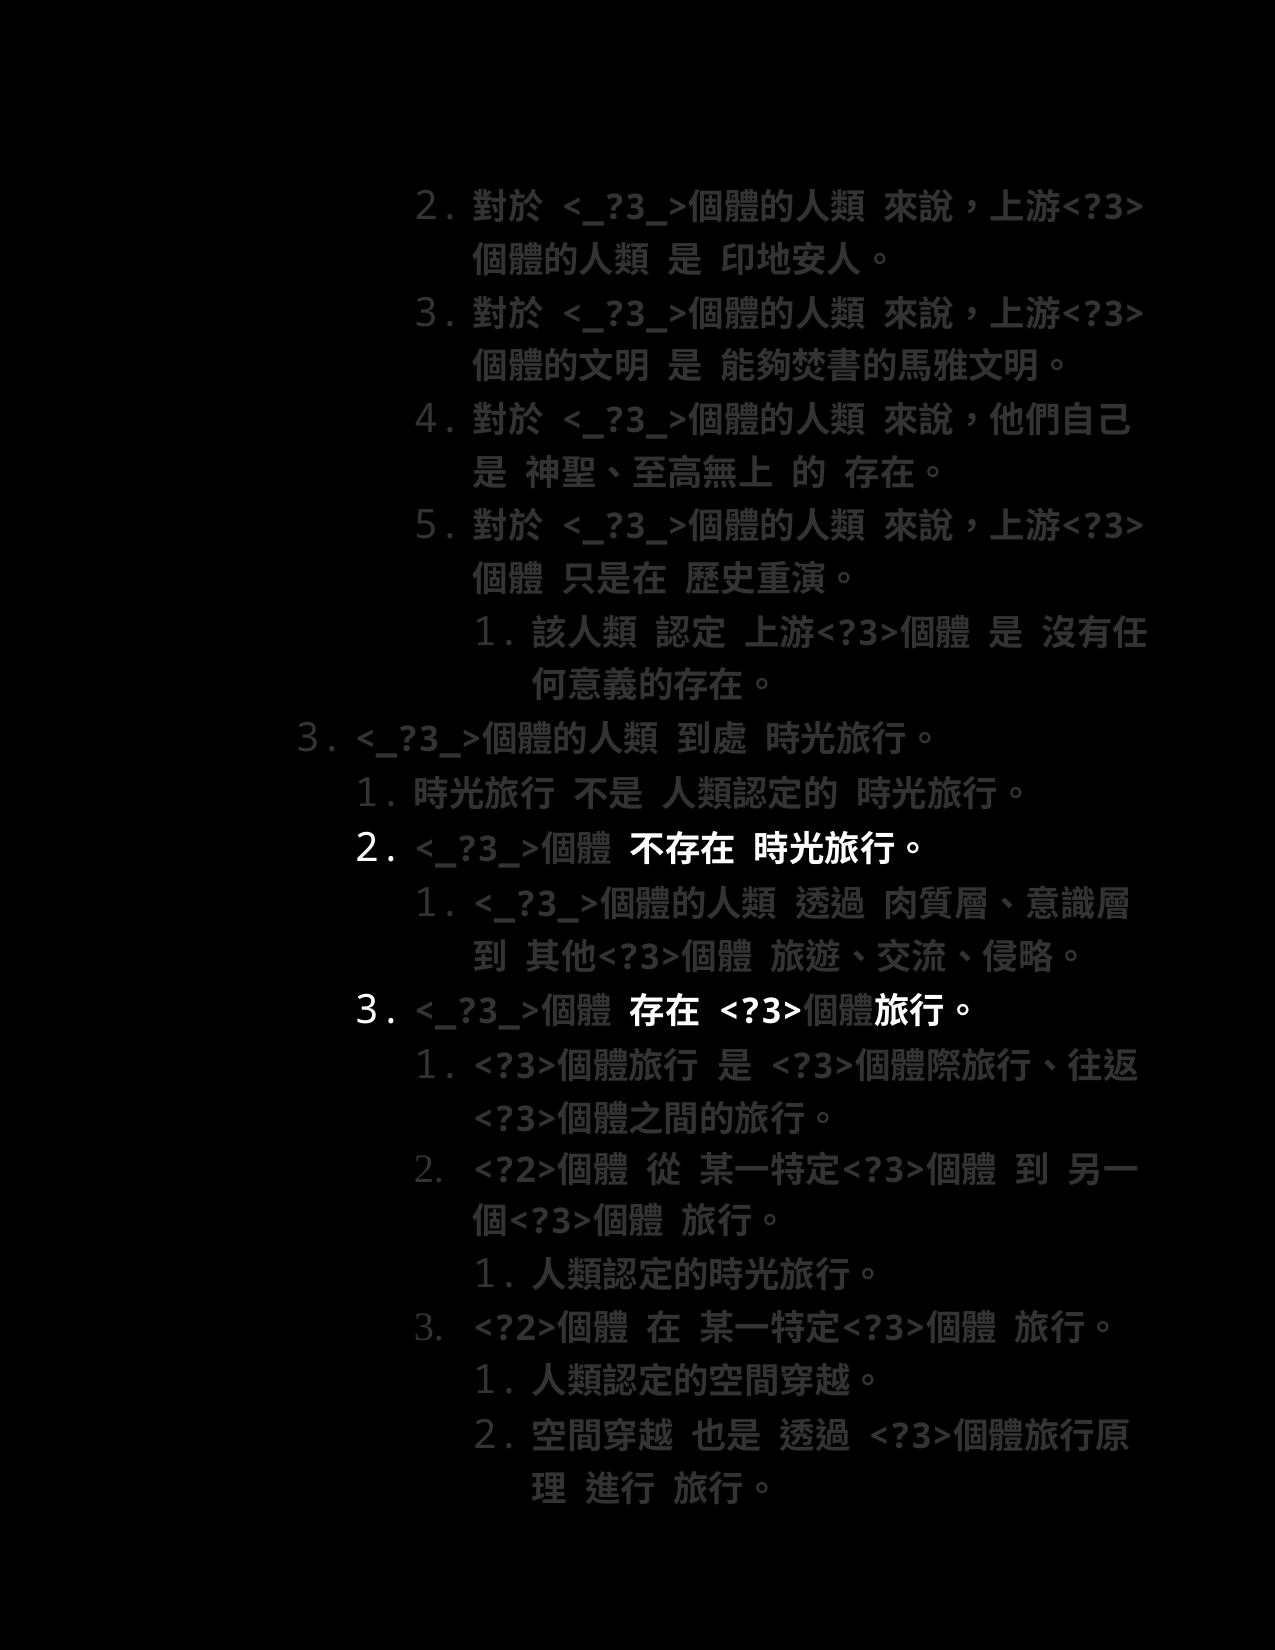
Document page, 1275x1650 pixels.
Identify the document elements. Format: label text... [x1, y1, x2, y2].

list 對於 <_?3_>個體的人類 來說，上游<?3>個體的文明 是 能夠焚書的馬雅文明。 [413, 283, 1157, 389]
list 時光旅行 不是 人類認定的 時光旅行。 [354, 763, 1157, 818]
list 人類認定的時光旅行。 [472, 1244, 1157, 1299]
list 人類認定的空間穿越。 [472, 1351, 1157, 1406]
list <_?3_>個體的人類 到處 時光旅行。 [295, 708, 1157, 763]
list 對於 <_?3_>個體的人類 來說，上游<?3>個體 只是在 歷史重演。 [413, 495, 1157, 602]
list 該人類 認定 上游<?3>個體 是 沒有任何意義的存在。 [472, 602, 1157, 708]
list 空間穿越 也是 透過 <?3>個體旅行原理 進行 旅行。 [472, 1406, 1157, 1512]
list 對於 <_?3_>個體的人類 來說，他們自己 是 神聖、至高無上 的 存在。 [413, 389, 1157, 495]
list <?3>個體旅行 是 <?3>個體際旅行、往返<?3>個體之間的旅行。 [413, 1035, 1157, 1141]
list <?2>個體 從 某一特定<?3>個體 到 另一個<?3>個體 旅行。 [413, 1141, 1157, 1244]
list <_?3_>個體 存在 <?3>個體旅行。 [354, 980, 1157, 1035]
list <?2>個體 在 某一特定<?3>個體 旅行。 [413, 1299, 1157, 1351]
list 對於 <_?3_>個體的人類 來說，上游<?3>個體的人類 是 印地安人。 [413, 176, 1157, 283]
list <_?3_>個體的人類 透過 肉質層、意識層 到 其他<?3>個體 旅遊、交流、侵略。 [413, 873, 1157, 980]
list <_?3_>個體 不存在 時光旅行。 [354, 818, 1157, 873]
